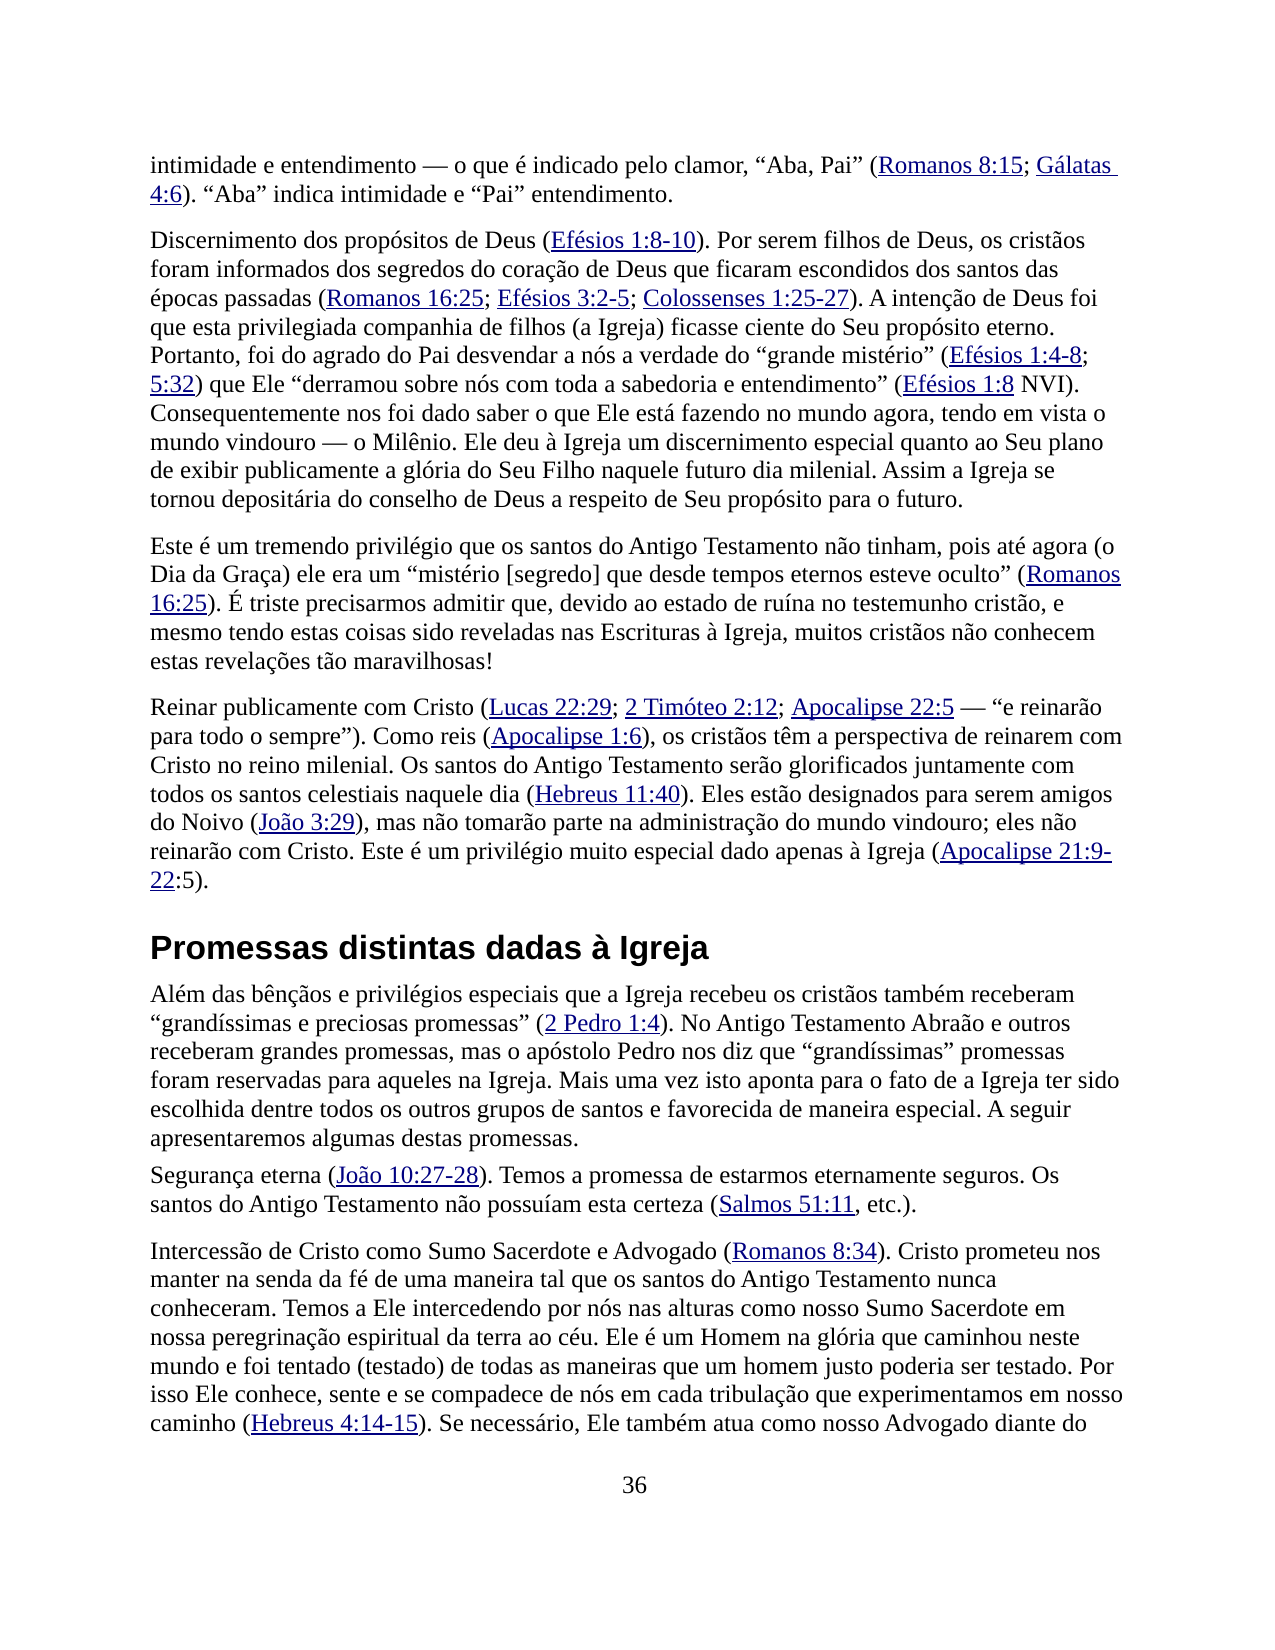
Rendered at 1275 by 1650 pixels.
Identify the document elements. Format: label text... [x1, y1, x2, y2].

text intimidade e entendimento — o que é indicado pelo clamor, “Aba, Pai” (Romanos 8:15; Gálatas 4:6). “Aba” indica intimidade e “Pai” entendimento. [150, 150, 1125, 207]
text Discernimento dos propósitos de Deus (Efésios 1:8-10). Por serem filhos de Deus, os cristãos foram informados dos segredos do coração de Deus que ficaram escondidos dos santos das épocas passadas (Romanos 16:25; Efésios 3:2-5; Colossenses 1:25-27). A intenção de Deus foi que esta privilegiada companhia de filhos (a Igreja) ficasse ciente do Seu propósito eterno. Portanto, foi do agrado do Pai desvendar a nós a verdade do “grande mistério” (Efésios 1:4-8; 5:32) que Ele “derramou sobre nós com toda a sabedoria e entendimento” (Efésios 1:8 NVI). Consequentemente nos foi dado saber o que Ele está fazendo no mundo agora, tendo em vista o mundo vindouro — o Milênio. Ele deu à Igreja um discernimento especial quanto ao Seu plano de exibir publicamente a glória do Seu Filho naquele futuro dia milenial. Assim a Igreja se tornou depositária do conselho de Deus a respeito de Seu propósito para o futuro. [150, 225, 1125, 513]
subtitle Promessas distintas dadas à Igreja [150, 928, 1125, 966]
text Intercessão de Cristo como Sumo Sacerdote e Advogado (Romanos 8:34). Cristo prometeu nos manter na senda da fé de uma maneira tal que os santos do Antigo Testamento nunca conheceram. Temos a Ele intercedendo por nós nas alturas como nosso Sumo Sacerdote em nossa peregrinação espiritual da terra ao céu. Ele é um Homem na glória que caminhou neste mundo e foi tentado (testado) de todas as maneiras que um homem justo poderia ser testado. Por isso Ele conhece, sente e se compadece de nós em cada tribulação que experimentamos em nosso caminho (Hebreus 4:14-15). Se necessário, Ele também atua como nosso Advogado diante do [150, 1236, 1125, 1437]
text Este é um tremendo privilégio que os santos do Antigo Testamento não tinham, pois até agora (o Dia da Graça) ele era um “mistério [segredo] que desde tempos eternos esteve oculto” (Romanos 16:25). É triste precisarmos admitir que, devido ao estado de ruína no testemunho cristão, e mesmo tendo estas coisas sido reveladas nas Escrituras à Igreja, muitos cristãos não conhecem estas revelações tão maravilhosas! [150, 531, 1125, 674]
text Reinar publicamente com Cristo (Lucas 22:29; 2 Timóteo 2:12; Apocalipse 22:5 — “e reinarão para todo o sempre”). Como reis (Apocalipse 1:6), os cristãos têm a perspectiva de reinarem com Cristo no reino milenial. Os santos do Antigo Testamento serão glorificados juntamente com todos os santos celestiais naquele dia (Hebreus 11:40). Eles estão designados para serem amigos do Noivo (João 3:29), mas não tomarão parte na administração do mundo vindouro; eles não reinarão com Cristo. Este é um privilégio muito especial dado apenas à Igreja (Apocalipse 21:9-22:5). [150, 692, 1125, 894]
text Segurança eterna (João 10:27-28). Temos a promessa de estarmos eternamente seguros. Os santos do Antigo Testamento não possuíam esta certeza (Salmos 51:11, etc.). [150, 1160, 1125, 1218]
text Além das bênçãos e privilégios especiais que a Igreja recebeu os cristãos também receberam “grandíssimas e preciosas promessas” (2 Pedro 1:4). No Antigo Testamento Abraão e outros receberam grandes promessas, mas o apóstolo Pedro nos diz que “grandíssimas” promessas foram reservadas para aqueles na Igreja. Mais uma vez isto aponta para o fato de a Igreja ter sido escolhida dentre todos os outros grupos de santos e favorecida de maneira especial. A seguir apresentaremos algumas destas promessas. [150, 979, 1125, 1151]
